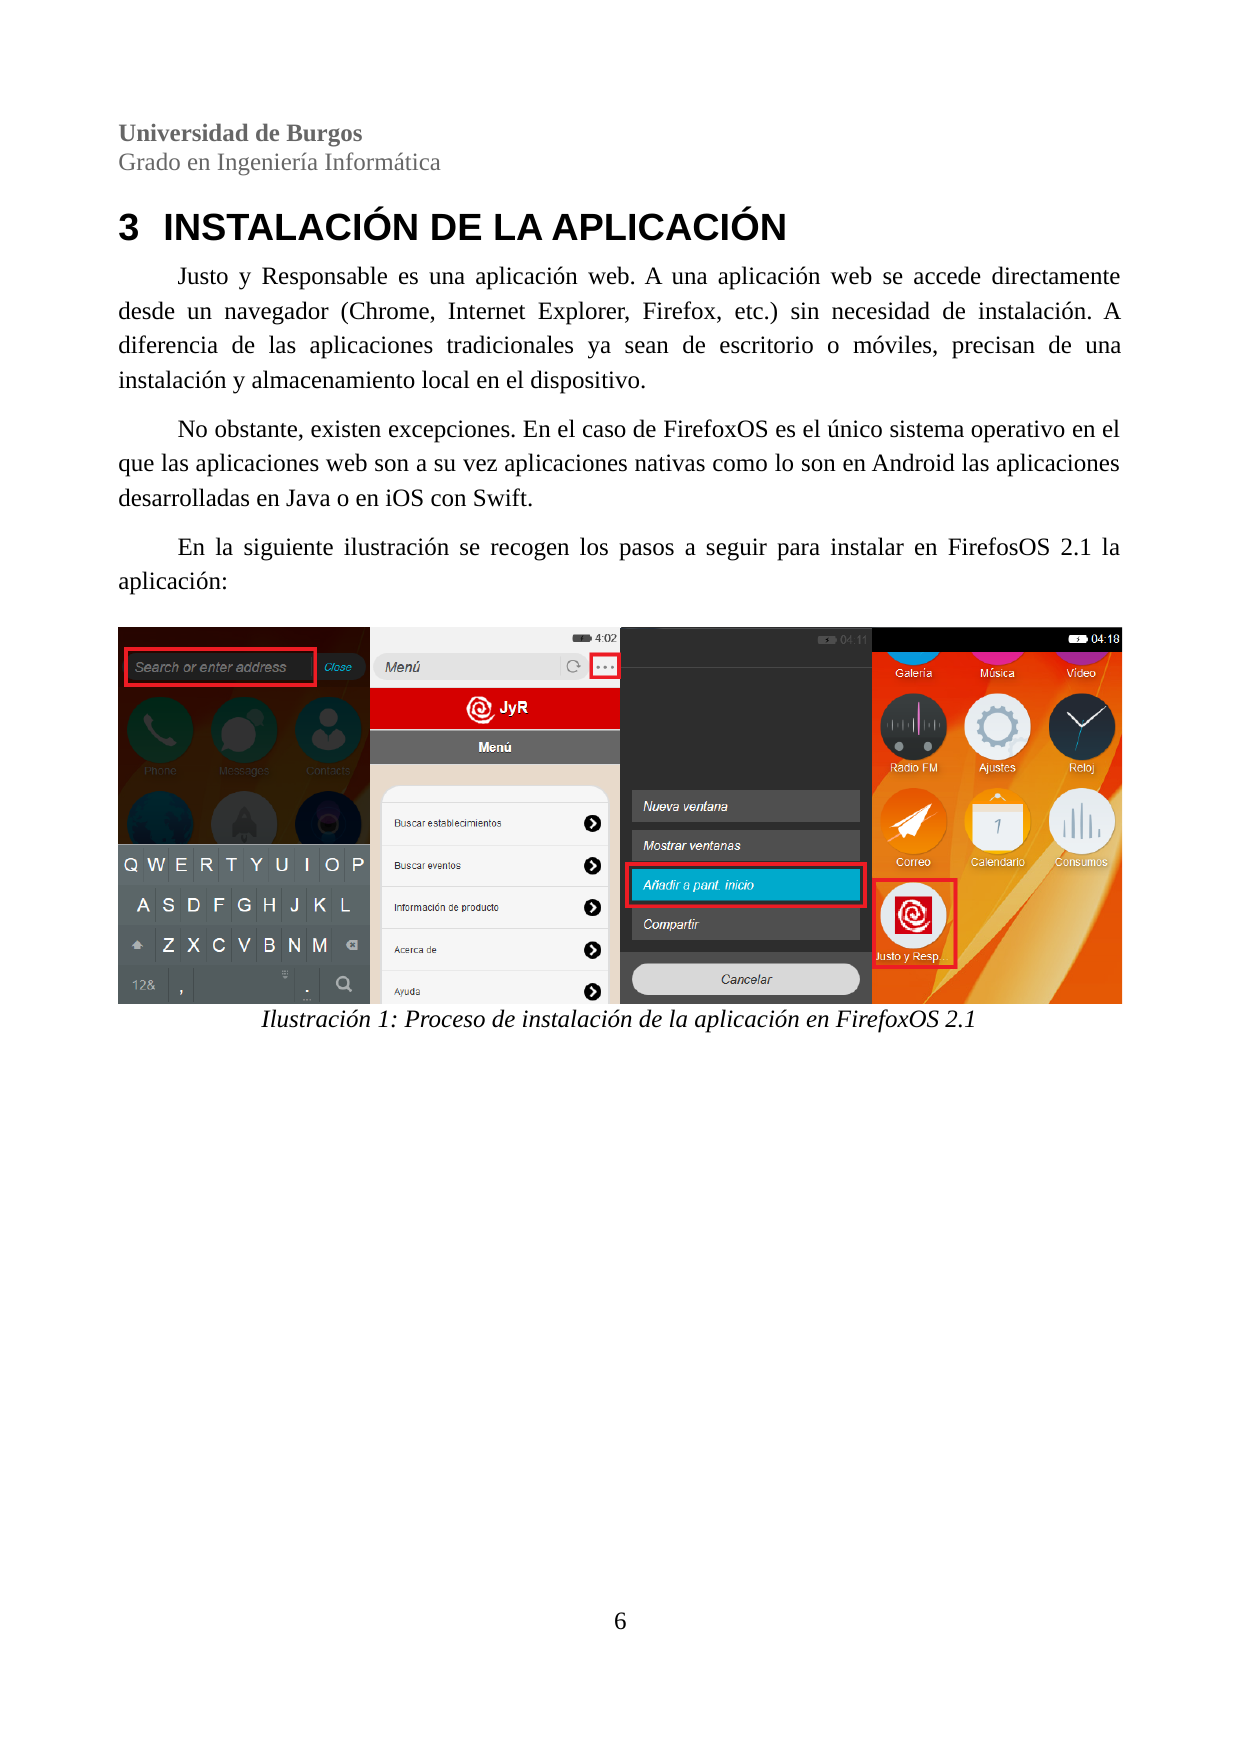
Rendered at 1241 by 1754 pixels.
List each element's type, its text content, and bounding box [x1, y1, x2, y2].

text No obstante, existen excepciones. En el caso de FirefoxOS es el único sistema operativo en el que las aplicaciones web son a su vez aplicaciones nativas como lo son en Android las aplicaciones desarrolladas en Java o en iOS con Swift. [118, 414, 1122, 511]
picture [118, 627, 1123, 1004]
text En la siguiente ilustración se recogen los pasos a seguir para instalar en FirefosOS 2.1 la aplicación: [118, 532, 1122, 595]
subtitle INSTALACIÓN DE LA APLICACIÓN [118, 205, 1122, 249]
text Justo y Responsable es una aplicación web. A una aplicación web se accede directamente desde un navegador (Chrome, Internet Explorer, Firefox, etc.) sin necesidad de instalación. A diferencia de las aplicaciones tradicionales ya sean de escritorio o móviles, precisan de una instalación y almacenamiento local en el dispositivo. [118, 261, 1122, 393]
text Ilustración 1: Proceso de instalación de la aplicación en FirefoxOS 2.1 [118, 1004, 1122, 1033]
